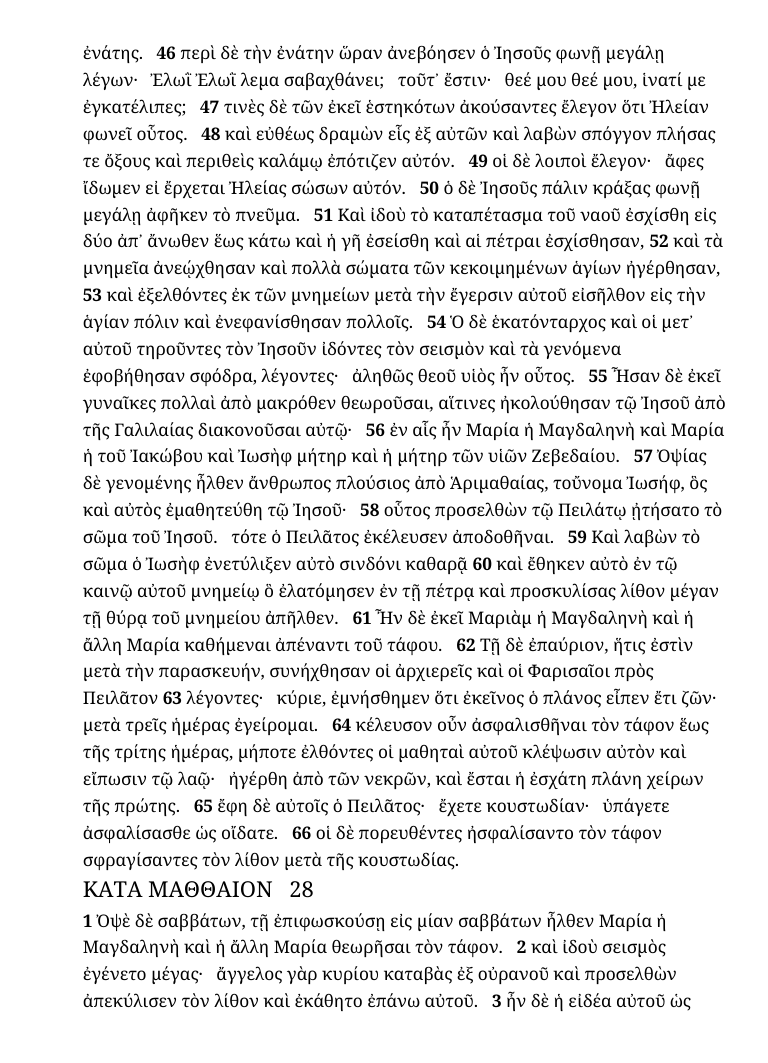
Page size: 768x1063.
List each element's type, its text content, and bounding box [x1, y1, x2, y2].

text ἐνάτης. 46 περὶ δὲ τὴν ἐνάτην ὥραν ἀνεβόησεν ὁ Ἰησοῦς φωνῇ μεγάλῃ λέγων· Ἐλωῒ Ἐλωῒ λεμα σαβαχθάνει; τοῦτ᾽ ἔστιν· θεέ μου θεέ μου, ἱνατί με ἐγκατέλιπες; 47 τινὲς δὲ τῶν ἐκεῖ ἑστηκότων ἀκούσαντες ἔλεγον ὅτι Ἠλείαν φωνεῖ οὗτος. 48 καὶ εὐθέως δραμὼν εἷς ἐξ αὐτῶν καὶ λαβὼν σπόγγον πλήσας τε ὄξους καὶ περιθεὶς καλάμῳ ἐπότιζεν αὐτόν. 49 οἱ δὲ λοιποὶ ἔλεγον· ἄφες ἴδωμεν εἰ ἔρχεται Ἠλείας σώσων αὐτόν. 50 ὁ δὲ Ἰησοῦς πάλιν κράξας φωνῇ μεγάλῃ ἀφῆκεν τὸ πνεῦμα. 51 Καὶ ἰδοὺ τὸ καταπέτασμα τοῦ ναοῦ ἐσχίσθη εἰς δύο ἀπ᾽ ἄνωθεν ἕως κάτω καὶ ἡ γῆ ἐσείσθη καὶ αἱ πέτραι ἐσχίσθησαν, 52 καὶ τὰ μνημεῖα ἀνεῴχθησαν καὶ πολλὰ σώματα τῶν κεκοιμημένων ἁγίων ἠγέρθησαν, 53 καὶ ἐξελθόντες ἐκ τῶν μνημείων μετὰ τὴν ἔγερσιν αὐτοῦ εἰσῆλθον εἰς τὴν ἁγίαν πόλιν καὶ ἐνεφανίσθησαν πολλοῖς. 54 Ὁ δὲ ἑκατόνταρχος καὶ οἱ μετ᾽ αὐτοῦ τηροῦντες τὸν Ἰησοῦν ἰδόντες τὸν σεισμὸν καὶ τὰ γενόμενα ἐφοβήθησαν σφόδρα, λέγοντες· ἀληθῶς θεοῦ υἱὸς ἦν οὗτος. 55 Ἦσαν δὲ ἐκεῖ γυναῖκες πολλαὶ ἀπὸ μακρόθεν θεωροῦσαι, αἵτινες ἠκολούθησαν τῷ Ἰησοῦ ἀπὸ τῆς Γαλιλαίας διακονοῦσαι αὐτῷ· 56 ἐν αἷς ἦν Μαρία ἡ Μαγδαληνὴ καὶ Μαρία ἡ τοῦ Ἰακώβου καὶ Ἰωσὴφ μήτηρ καὶ ἡ μήτηρ τῶν υἱῶν Ζεβεδαίου. 57 Ὀψίας δὲ γενομένης ἦλθεν ἄνθρωπος πλούσιος ἀπὸ Ἁριμαθαίας, τοὔνομα Ἰωσήφ, ὃς καὶ αὐτὸς ἐμαθητεύθη τῷ Ἰησοῦ· 58 οὗτος προσελθὼν τῷ Πειλάτῳ ᾐτήσατο τὸ σῶμα τοῦ Ἰησοῦ. τότε ὁ Πειλᾶτος ἐκέλευσεν ἀποδοθῆναι. 59 Καὶ λαβὼν τὸ σῶμα ὁ Ἰωσὴφ ἐνετύλιξεν αὐτὸ σινδόνι καθαρᾷ 60 καὶ ἔθηκεν αὐτὸ ἐν τῷ καινῷ αὐτοῦ μνημείῳ ὃ ἐλατόμησεν ἐν τῇ πέτρᾳ καὶ προσκυλίσας λίθον μέγαν τῇ θύρᾳ τοῦ μνημείου ἀπῆλθεν. 61 Ἦν δὲ ἐκεῖ Μαριὰμ ἡ Μαγδαληνὴ καὶ ἡ ἄλλη Μαρία καθήμεναι ἀπέναντι τοῦ τάφου. 62 Τῇ δὲ ἐπαύριον, ἥτις ἐστὶν μετὰ τὴν παρασκευήν, συνήχθησαν οἱ ἀρχιερεῖς καὶ οἱ Φαρισαῖοι πρὸς Πειλᾶτον 63 λέγοντες· κύριε, ἐμνήσθημεν ὅτι ἐκεῖνος ὁ πλάνος εἶπεν ἔτι ζῶν· μετὰ τρεῖς ἡμέρας ἐγείρομαι. 64 κέλευσον οὖν ἀσφαλισθῆναι τὸν τάφον ἕως τῆς τρίτης ἡμέρας, μήποτε ἐλθόντες οἱ μαθηταὶ αὐτοῦ κλέψωσιν αὐτὸν καὶ εἴπωσιν τῷ λαῷ· ἠγέρθη ἀπὸ τῶν νεκρῶν, καὶ ἔσται ἡ ἐσχάτη πλάνη χείρων τῆς πρώτης. 65 ἔφη δὲ αὐτοῖς ὁ Πειλᾶτος· ἔχετε κουστωδίαν· ὑπάγετε ἀσφαλίσασθε ὡς οἴδατε. 66 οἱ δὲ πορευθέντες ἠσφαλίσαντο τὸν τάφον σφραγίσαντες τὸν λίθον μετὰ τῆς κουστωδίας. [83, 41, 726, 871]
text ΚΑΤΑ ΜΑΘΘΑΙΟΝ 28 [83, 874, 726, 904]
text 1 Ὀψὲ δὲ σαββάτων, τῇ ἐπιφωσκούσῃ εἰς μίαν σαββάτων ἦλθεν Μαρία ἡ Μαγδαληνὴ καὶ ἡ ἄλλη Μαρία θεωρῆσαι τὸν τάφον. 2 καὶ ἰδοὺ σεισμὸς ἐγένετο μέγας· ἄγγελος γὰρ κυρίου καταβὰς ἐξ οὐρανοῦ καὶ προσελθὼν ἀπεκύλισεν τὸν λίθον καὶ ἐκάθητο ἐπάνω αὐτοῦ. 3 ἦν δὲ ἡ εἰδέα αὐτοῦ ὡς [83, 909, 726, 1013]
